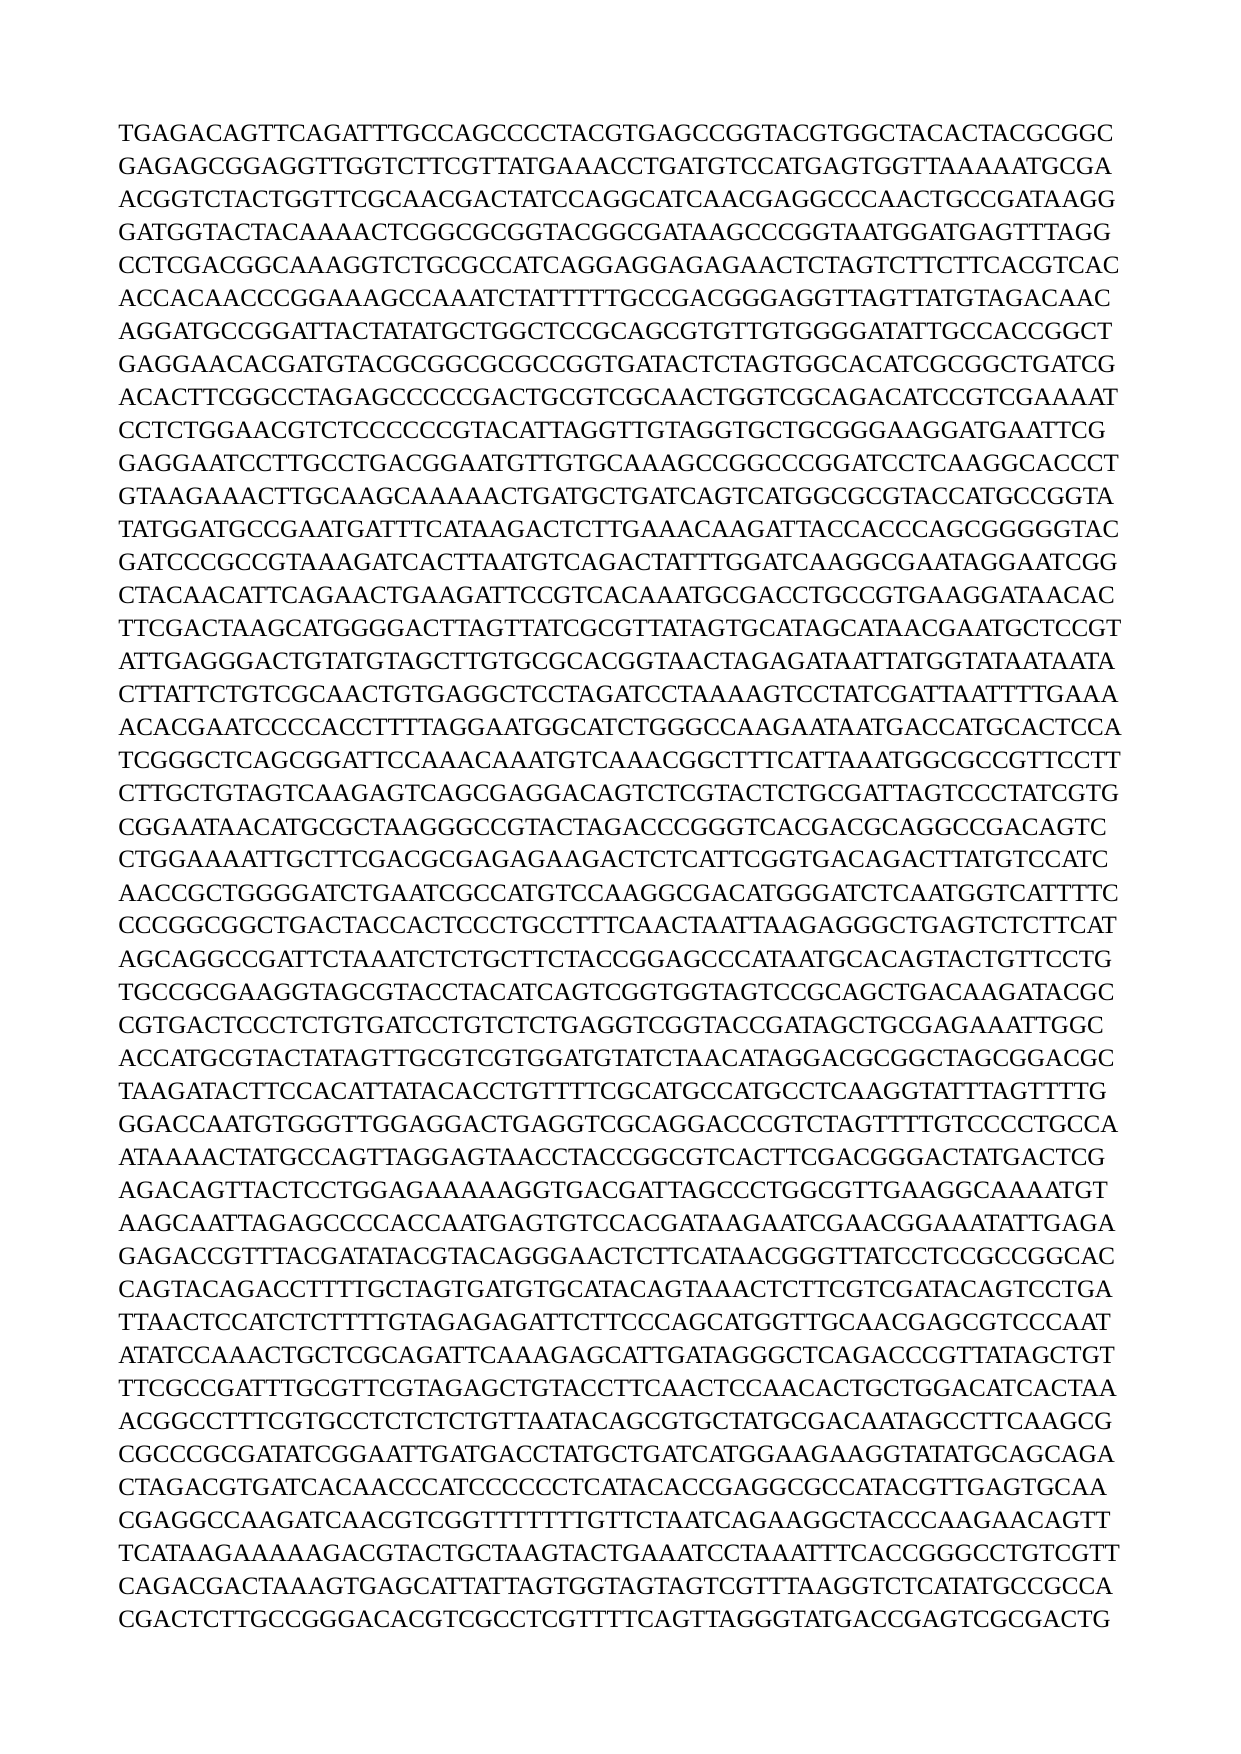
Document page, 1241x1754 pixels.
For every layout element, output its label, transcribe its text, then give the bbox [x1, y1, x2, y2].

text TGAGACAGTTCAGATTTGCCAGCCCCTACGTGAGCCGGTACGTGGCTACACTACGCGGCGAGAGCGGAGGTTGGTCTTCGTTATGAAACCTGATGTCCATGAGTGGTTAAAAATGCGAACGGTCTACTGGTTCGCAACGACTATCCAGGCATCAACGAGGCCCAACTGCCGATAAGGGATGGTACTACAAAACTCGGCGCGGTACGGCGATAAGCCCGGTAATGGATGAGTTTAGGCCTCGACGGCAAAGGTCTGCGCCATCAGGAGGAGAGAACTCTAGTCTTCTTCACGTCACACCACAACCCGGAAAGCCAAATCTATTTTTGCCGACGGGAGGTTAGTTATGTAGACAACAGGATGCCGGATTACTATATGCTGGCTCCGCAGCGTGTTGTGGGGATATTGCCACCGGCTGAGGAACACGATGTACGCGGCGCGCCGGTGATACTCTAGTGGCACATCGCGGCTGATCGACACTTCGGCCTAGAGCCCCCGACTGCGTCGCAACTGGTCGCAGACATCCGTCGAAAATCCTCTGGAACGTCTCCCCCCGTACATTAGGTTGTAGGTGCTGCGGGAAGGATGAATTCGGAGGAATCCTTGCCTGACGGAATGTTGTGCAAAGCCGGCCCGGATCCTCAAGGCACCCTGTAAGAAACTTGCAAGCAAAAACTGATGCTGATCAGTCATGGCGCGTACCATGCCGGTATATGGATGCCGAATGATTTCATAAGACTCTTGAAACAAGATTACCACCCAGCGGGGGTACGATCCCGCCGTAAAGATCACTTAATGTCAGACTATTTGGATCAAGGCGAATAGGAATCGGCTACAACATTCAGAACTGAAGATTCCGTCACAAATGCGACCTGCCGTGAAGGATAACACTTCGACTAAGCATGGGGACTTAGTTATCGCGTTATAGTGCATAGCATAACGAATGCTCCGTATTGAGGGACTGTATGTAGCTTGTGCGCACGGTAACTAGAGATAATTATGGTATAATAATACTTATTCTGTCGCAACTGTGAGGCTCCTAGATCCTAAAAGTCCTATCGATTAATTTTGAAAACACGAATCCCCACCTTTTAGGAATGGCATCTGGGCCAAGAATAATGACCATGCACTCCATCGGGCTCAGCGGATTCCAAACAAATGTCAAACGGCTTTCATTAAATGGCGCCGTTCCTTCTTGCTGTAGTCAAGAGTCAGCGAGGACAGTCTCGTACTCTGCGATTAGTCCCTATCGTGCGGAATAACATGCGCTAAGGGCCGTACTAGACCCGGGTCACGACGCAGGCCGACAGTCCTGGAAAATTGCTTCGACGCGAGAGAAGACTCTCATTCGGTGACAGACTTATGTCCATCAACCGCTGGGGATCTGAATCGCCATGTCCAAGGCGACATGGGATCTCAATGGTCATTTTCCCCGGCGGCTGACTACCACTCCCTGCCTTTCAACTAATTAAGAGGGCTGAGTCTCTTCATAGCAGGCCGATTCTAAATCTCTGCTTCTACCGGAGCCCATAATGCACAGTACTGTTCCTGTGCCGCGAAGGTAGCGTACCTACATCAGTCGGTGGTAGTCCGCAGCTGACAAGATACGCCGTGACTCCCTCTGTGATCCTGTCTCTGAGGTCGGTACCGATAGCTGCGAGAAATTGGCACCATGCGTACTATAGTTGCGTCGTGGATGTATCTAACATAGGACGCGGCTAGCGGACGCTAAGATACTTCCACATTATACACCTGTTTTCGCATGCCATGCCTCAAGGTATTTAGTTTTGGGACCAATGTGGGTTGGAGGACTGAGGTCGCAGGACCCGTCTAGTTTTGTCCCCTGCCAATAAAACTATGCCAGTTAGGAGTAACCTACCGGCGTCACTTCGACGGGACTATGACTCGAGACAGTTACTCCTGGAGAAAAAGGTGACGATTAGCCCTGGCGTTGAAGGCAAAATGTAAGCAATTAGAGCCCCACCAATGAGTGTCCACGATAAGAATCGAACGGAAATATTGAGAGAGACCGTTTACGATATACGTACAGGGAACTCTTCATAACGGGTTATCCTCCGCCGGCACCAGTACAGACCTTTTGCTAGTGATGTGCATACAGTAAACTCTTCGTCGATACAGTCCTGATTAACTCCATCTCTTTTGTAGAGAGATTCTTCCCAGCATGGTTGCAACGAGCGTCCCAATATATCCAAACTGCTCGCAGATTCAAAGAGCATTGATAGGGCTCAGACCCGTTATAGCTGTTTCGCCGATTTGCGTTCGTAGAGCTGTACCTTCAACTCCAACACTGCTGGACATCACTAAACGGCCTTTCGTGCCTCTCTCTGTTAATACAGCGTGCTATGCGACAATAGCCTTCAAGCGCGCCCGCGATATCGGAATTGATGACCTATGCTGATCATGGAAGAAGGTATATGCAGCAGACTAGACGTGATCACAACCCATCCCCCCTCATACACCGAGGCGCCATACGTTGAGTGCAACGAGGCCAAGATCAACGTCGGTTTTTTTGTTCTAATCAGAAGGCTACCCAAGAACAGTTTCATAAGAAAAAGACGTACTGCTAAGTACTGAAATCCTAAATTTCACCGGGCCTGTCGTTCAGACGACTAAAGTGAGCATTATTAGTGGTAGTAGTCGTTTAAGGTCTCATATGCCGCCACGACTCTTGCCGGGACACGTCGCCTCGTTTTCAGTTAGGGTATGACCGAGTCGCGACTG [118, 118, 1122, 1633]
